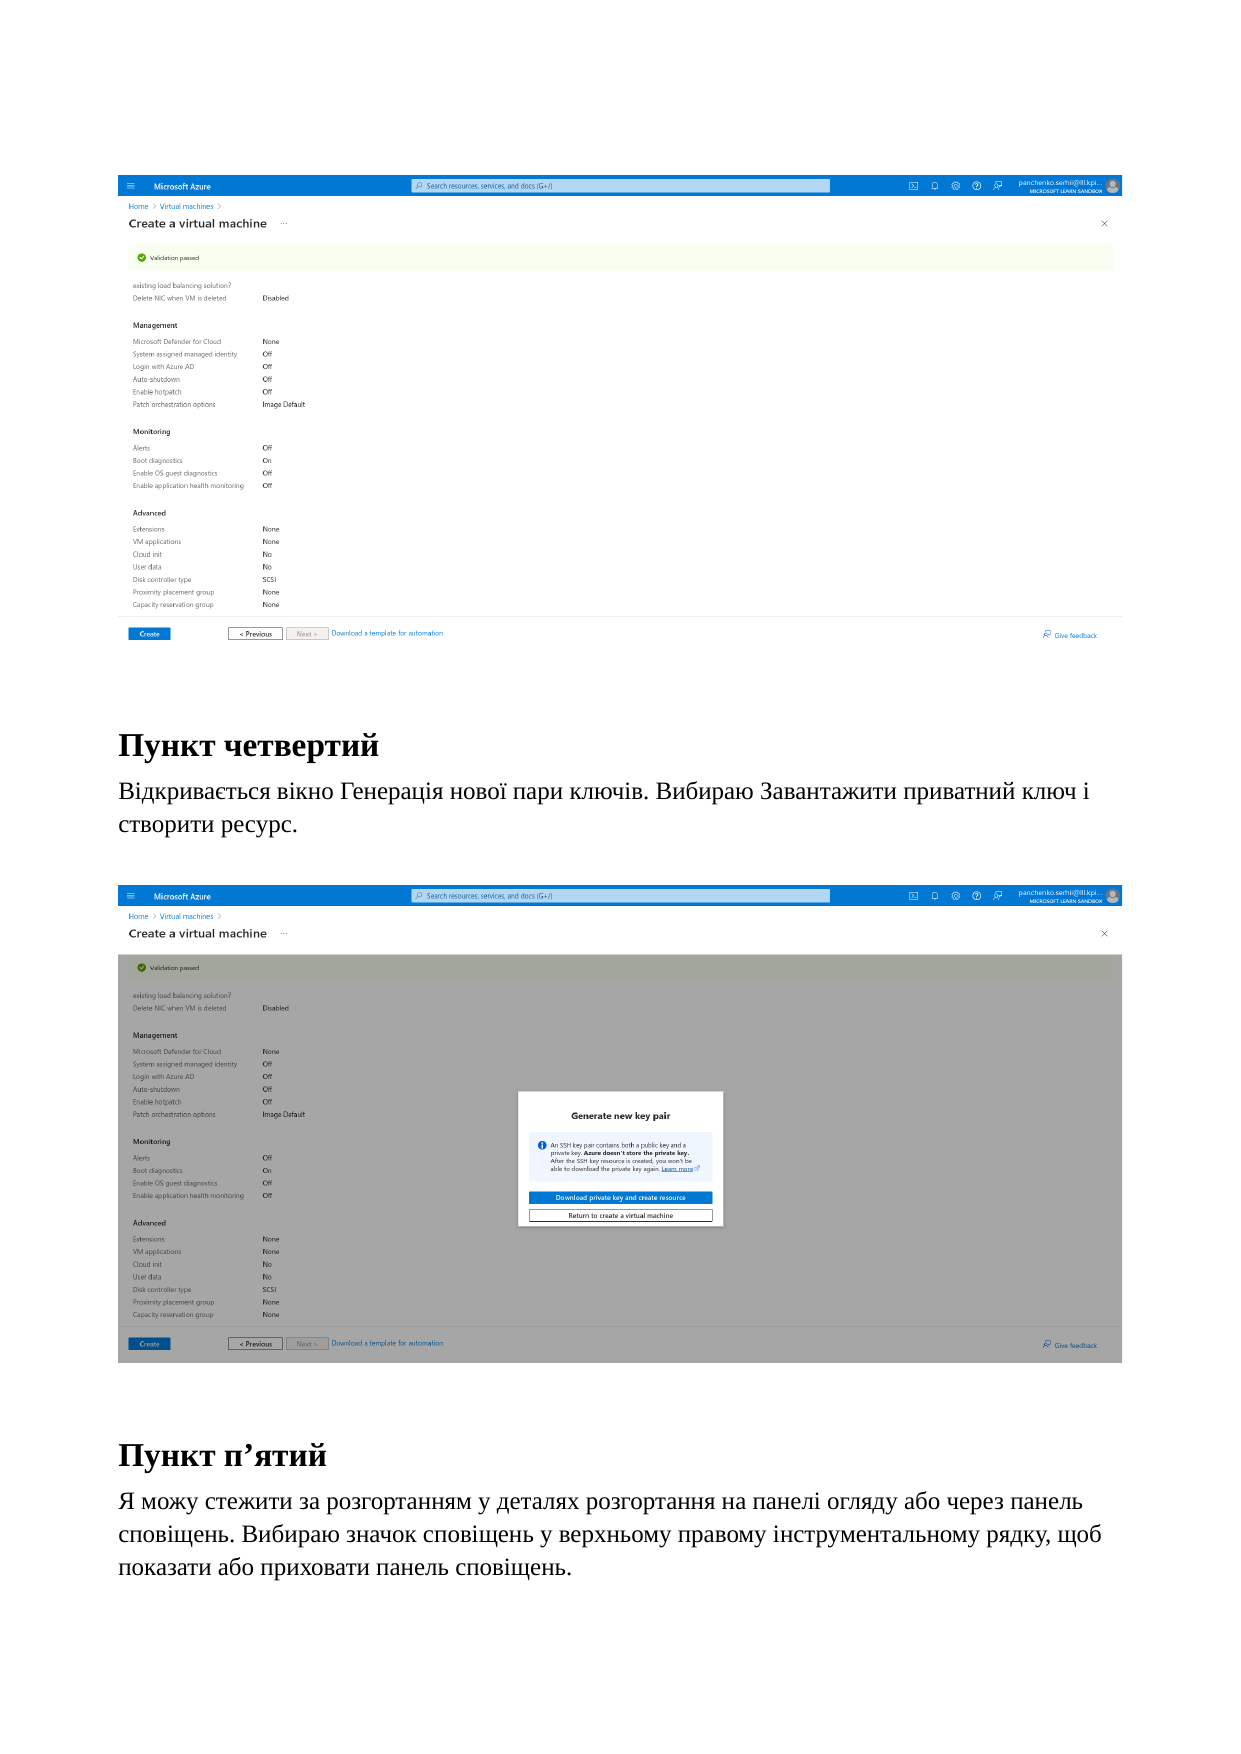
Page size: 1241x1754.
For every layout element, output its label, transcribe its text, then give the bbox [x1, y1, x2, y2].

subtitle Пункт п’ятий [118, 1435, 1122, 1473]
picture [118, 175, 1123, 653]
text Відкривається вікно Генерація нової пари ключів. Вибираю Завантажити приватний ключ і створити ресурс. [118, 776, 1122, 838]
subtitle Пункт четвертий [118, 725, 1122, 764]
text Я можу стежити за розгортанням у деталях розгортання на панелі огляду або через панель сповіщень. Вибираю значок сповіщень у верхньому правому інструментальному рядку, щоб показати або приховати панель сповіщень. [118, 1486, 1122, 1581]
picture [118, 885, 1123, 1363]
